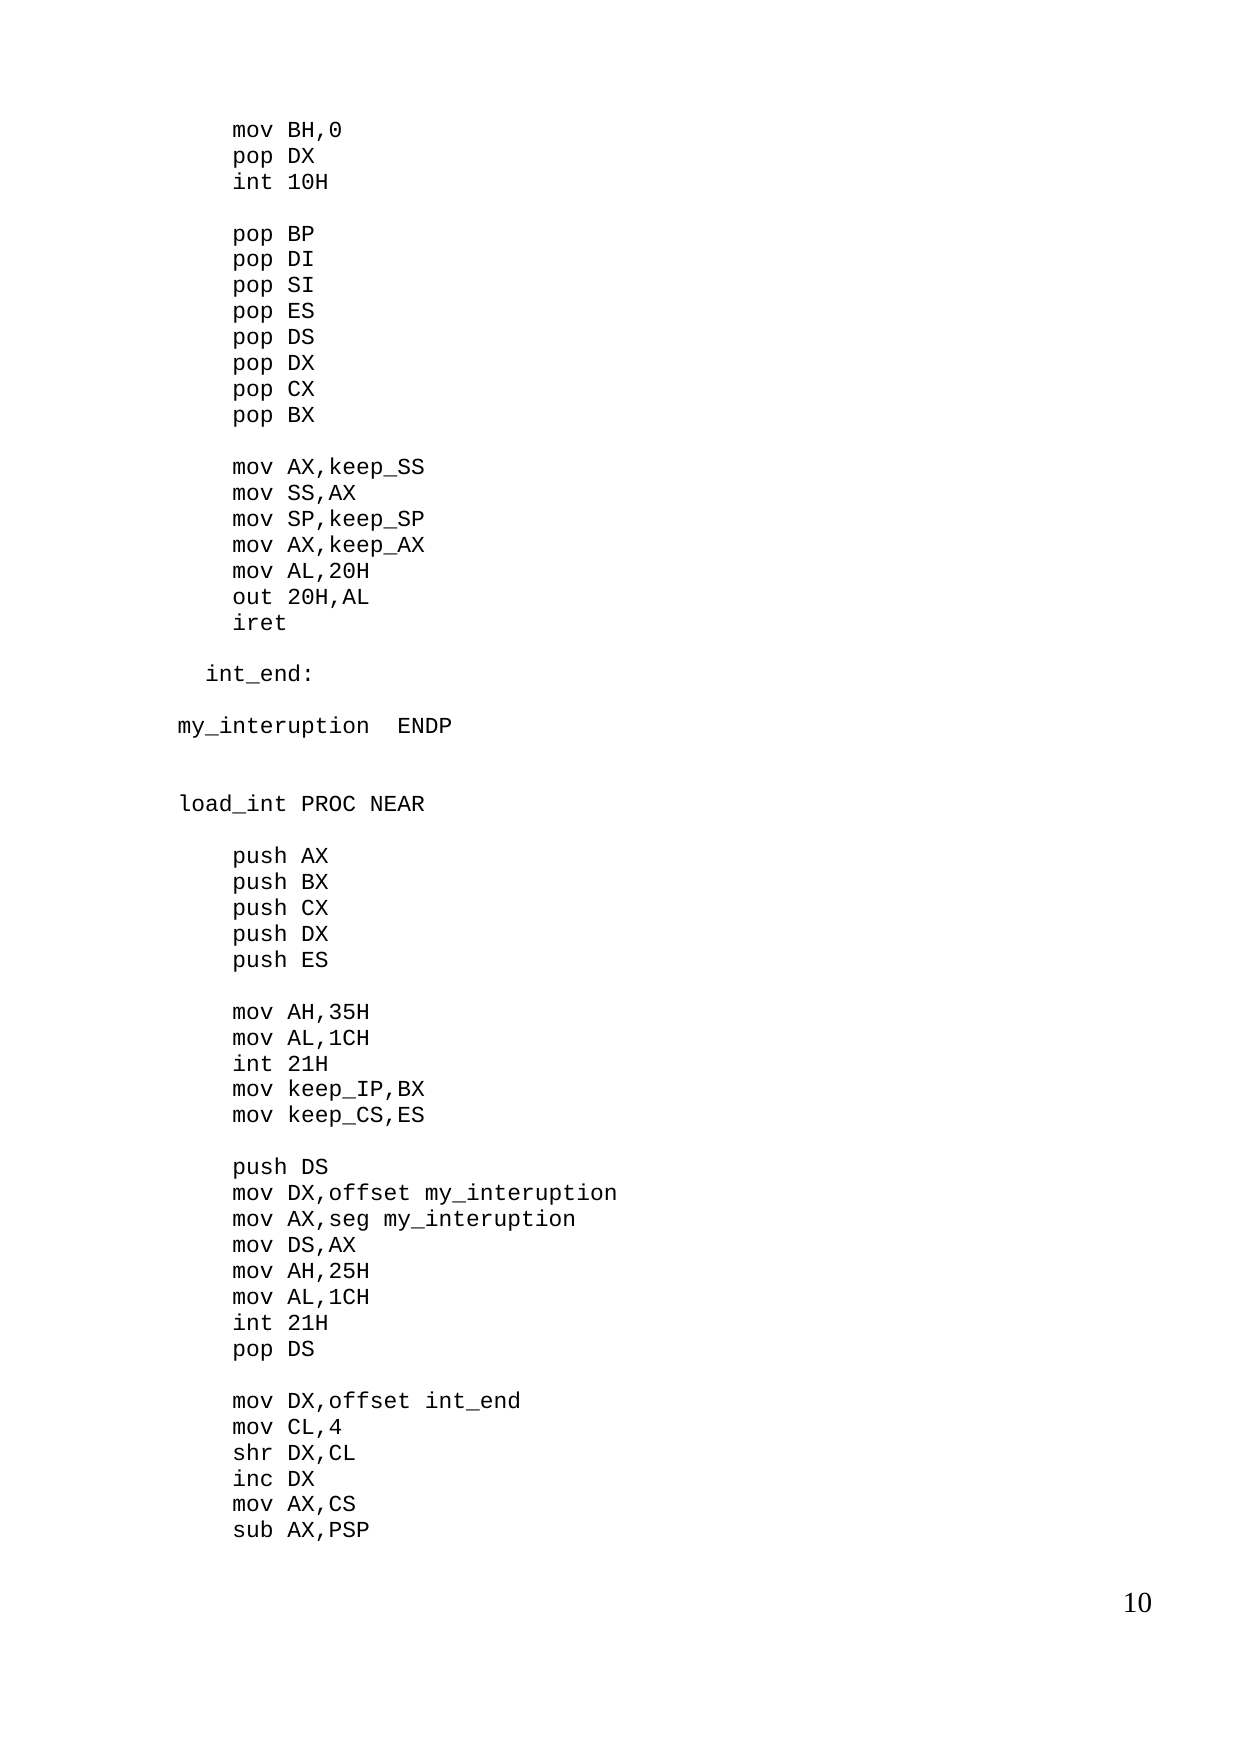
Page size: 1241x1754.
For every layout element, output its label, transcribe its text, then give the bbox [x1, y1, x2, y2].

text push CX [177, 896, 1152, 922]
text mov DX,offset my_interuption [177, 1182, 1152, 1207]
text pop CX [177, 377, 1152, 403]
text sub AX,PSP [177, 1519, 1152, 1545]
text mov keep_IP,BX [177, 1078, 1152, 1104]
text pop DX [177, 352, 1152, 377]
text pop ES [177, 300, 1152, 326]
text mov SP,keep_SP [177, 507, 1152, 533]
text push BX [177, 870, 1152, 896]
text mov AL,20H [177, 559, 1152, 585]
text mov AX,keep_AX [177, 533, 1152, 559]
text iret [177, 611, 1152, 637]
text mov AX,seg my_interuption [177, 1207, 1152, 1233]
text pop BP [177, 222, 1152, 248]
text int_end: [177, 663, 1152, 689]
text mov AH,25H [177, 1259, 1152, 1285]
text int 10H [177, 170, 1152, 196]
text mov AL,1CH [177, 1026, 1152, 1052]
text mov CL,4 [177, 1415, 1152, 1441]
text shr DX,CL [177, 1441, 1152, 1467]
text inc DX [177, 1467, 1152, 1493]
text mov AH,35H [177, 1000, 1152, 1026]
text mov AX,CS [177, 1493, 1152, 1519]
text mov keep_CS,ES [177, 1104, 1152, 1130]
text pop DI [177, 248, 1152, 274]
text mov SS,AX [177, 481, 1152, 507]
text my_interuption ENDP [177, 715, 1152, 741]
text int 21H [177, 1311, 1152, 1337]
text push ES [177, 948, 1152, 974]
text mov DS,AX [177, 1233, 1152, 1259]
text mov BH,0 [177, 118, 1152, 144]
text mov AX,keep_SS [177, 455, 1152, 481]
text load_int PROC NEAR [177, 792, 1152, 818]
text out 20H,AL [177, 585, 1152, 611]
text mov AL,1CH [177, 1285, 1152, 1311]
text pop DS [177, 326, 1152, 352]
text pop DS [177, 1337, 1152, 1363]
text mov DX,offset int_end [177, 1389, 1152, 1415]
text pop DX [177, 144, 1152, 170]
text pop SI [177, 274, 1152, 300]
text int 21H [177, 1052, 1152, 1078]
text pop BX [177, 403, 1152, 429]
text push AX [177, 844, 1152, 870]
text push DS [177, 1156, 1152, 1182]
text push DX [177, 922, 1152, 948]
